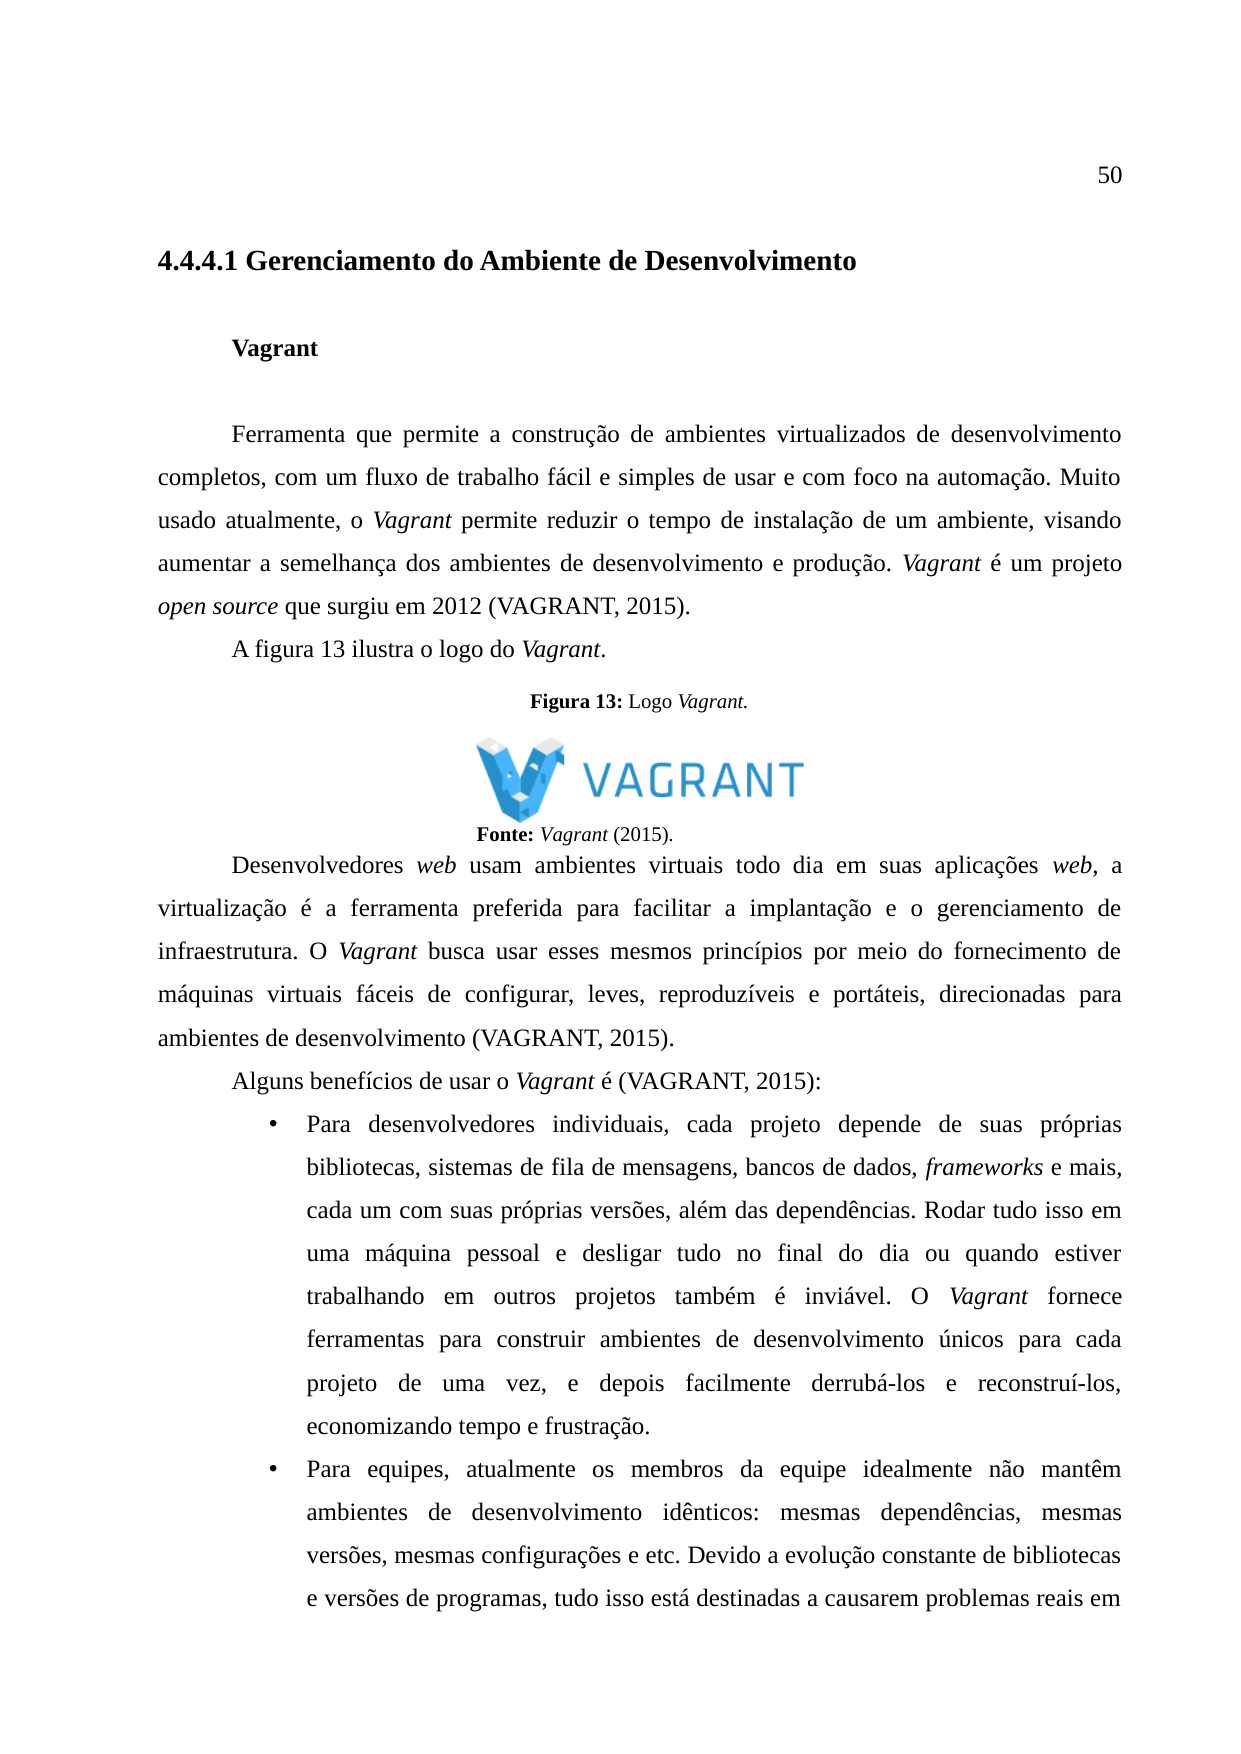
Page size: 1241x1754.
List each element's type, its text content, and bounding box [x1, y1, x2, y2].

text Vagrant [158, 333, 1122, 361]
subtitle 4.4.4.1 Gerenciamento do Ambiente de Desenvolvimento [158, 243, 1122, 277]
text Fonte: Vagrant (2015). [476, 823, 804, 846]
list Para desenvolvedores individuais, cada projeto depende de suas próprias bibliotecas, sistemas de fila de mensagens, bancos de dados, frameworks e mais, cada um com suas próprias versões, além das dependências. Rodar tudo isso em uma máquina pessoal e desligar tudo no final do dia ou quando estiver trabalhando em outros projetos também é inviável. O Vagrant fornece ferramentas para construir ambientes de desenvolvimento únicos para cada projeto de uma vez, e depois facilmente derrubá-los e reconstruí-los, economizando tempo e frustração. [269, 1109, 1122, 1439]
text Desenvolvedores web usam ambientes virtuais todo dia em suas aplicações web, a virtualização é a ferramenta preferida para facilitar a implantação e o gerenciamento de infraestrutura. O Vagrant busca usar esses mesmos princípios por meio do fornecimento de máquinas virtuais fáceis de configurar, leves, reproduzíveis e portáteis, direcionadas para ambientes de desenvolvimento (VAGRANT, 2015). [158, 850, 1122, 1051]
text Figura 13: Logo Vagrant. [476, 689, 804, 713]
text A figura 13 ilustra o logo do Vagrant. [158, 634, 1122, 663]
picture [476, 737, 804, 823]
list Para equipes, atualmente os membros da equipe idealmente não mantêm ambientes de desenvolvimento idênticos: mesmas dependências, mesmas versões, mesmas configurações e etc. Devido a evolução constante de bibliotecas e versões de programas, tudo isso está destinadas a causarem problemas reais em [269, 1454, 1122, 1612]
text Alguns benefícios de usar o Vagrant é (VAGRANT, 2015): [158, 1066, 1122, 1094]
text Ferramenta que permite a construção de ambientes virtualizados de desenvolvimento completos, com um fluxo de trabalho fácil e simples de usar e com foco na automação. Muito usado atualmente, o Vagrant permite reduzir o tempo de instalação de um ambiente, visando aumentar a semelhança dos ambientes de desenvolvimento e produção. Vagrant é um projeto open source que surgiu em 2012 (VAGRANT, 2015). [158, 419, 1122, 620]
